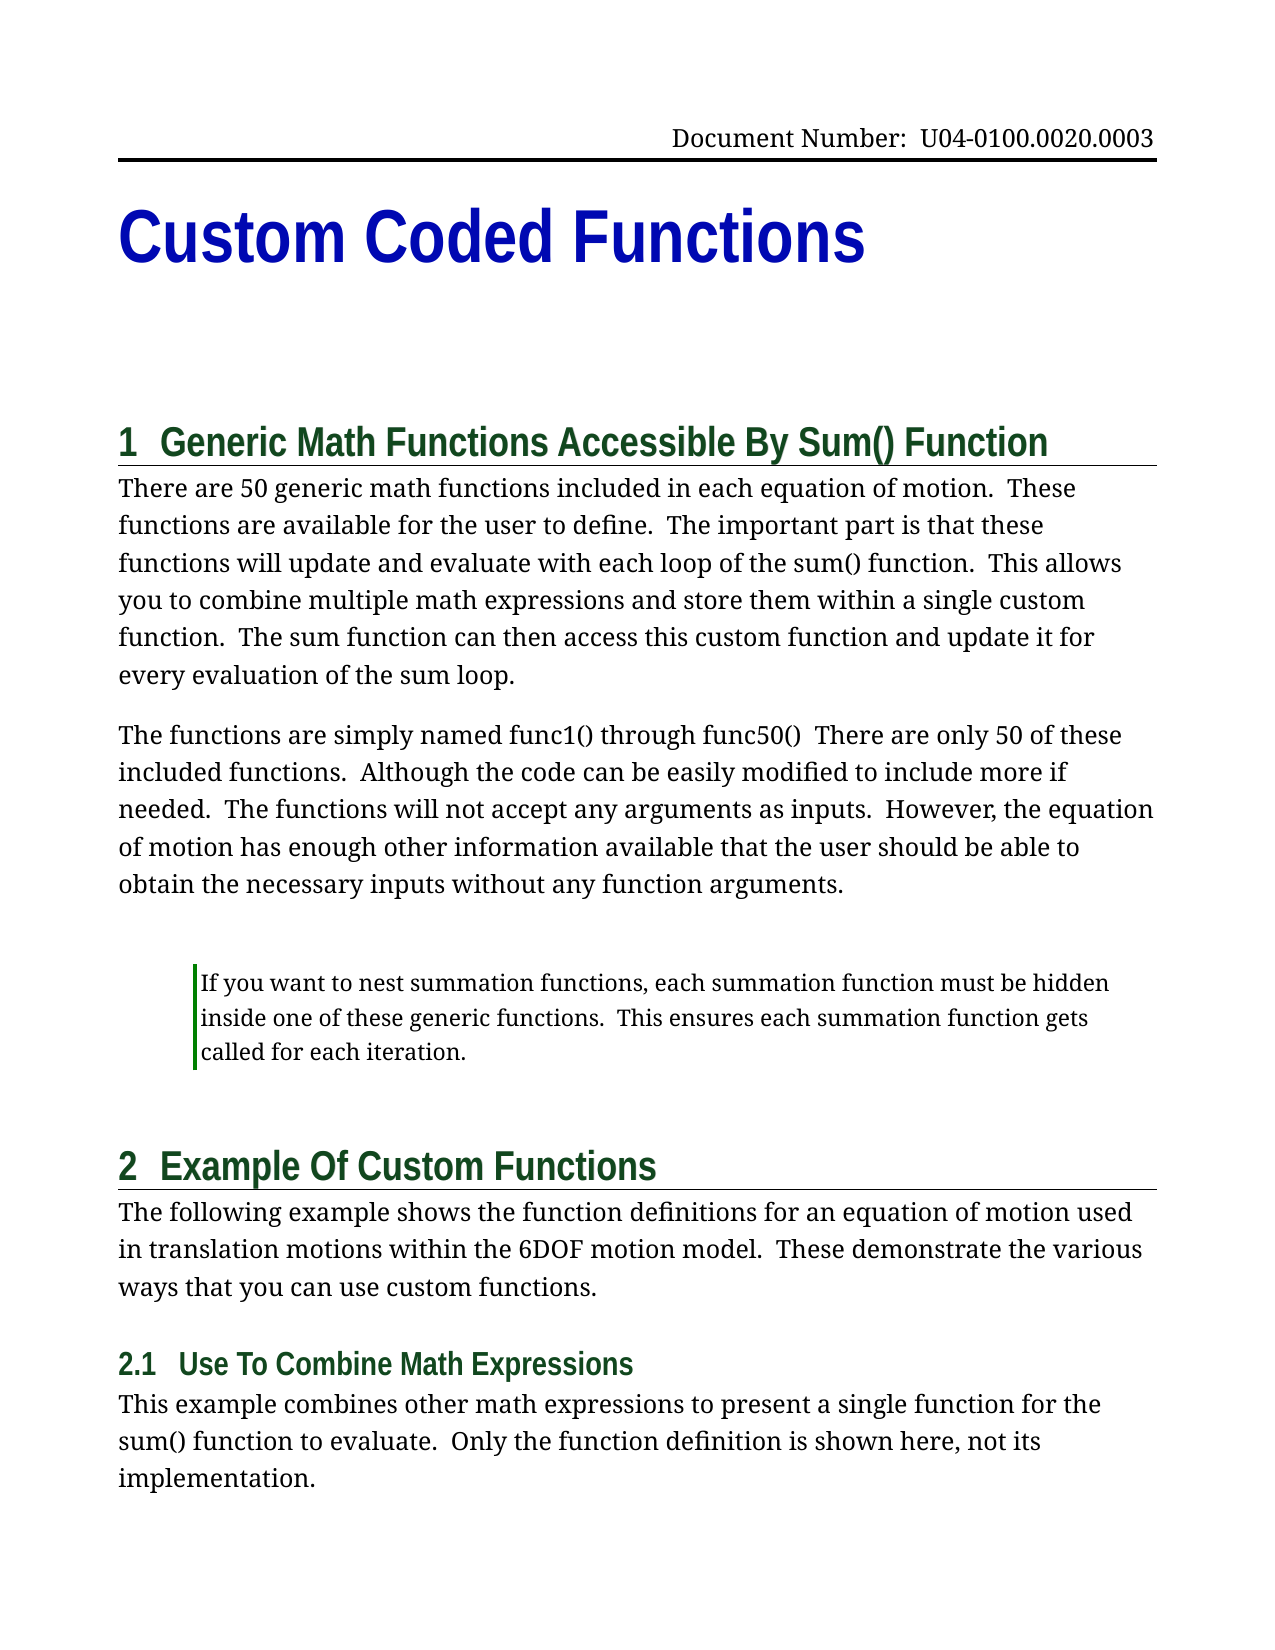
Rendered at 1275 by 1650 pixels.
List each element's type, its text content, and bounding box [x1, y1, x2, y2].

text If you want to nest summation functions, each summation function must be hidden inside one of these generic functions. This ensures each summation function gets called for each iteration. [197, 964, 1157, 1070]
subtitle Generic Math Functions Accessible by Sum() Function [118, 417, 1157, 465]
text There are 50 generic math functions included in each equation of motion. These functions are available for the user to define. The important part is that these functions will update and evaluate with each loop of the sum() function. This allows you to combine multiple math expressions and store them within a single custom function. The sum function can then access this custom function and update it for every evaluation of the sum loop. [118, 471, 1157, 692]
subtitle use to Combine Math Expressions [118, 1344, 1157, 1382]
subtitle Example of custom functions [118, 1141, 1157, 1189]
text The following example shows the function definitions for an equation of motion used in translation motions within the 6DOF motion model. These demonstrate the various ways that you can use custom functions. [118, 1194, 1157, 1303]
text This example combines other math expressions to present a single function for the sum() function to evaluate. Only the function definition is shown here, not its implementation. [118, 1386, 1157, 1495]
text The functions are simply named func1() through func50() There are only 50 of these included functions. Although the code can be easily modified to include more if needed. The functions will not accept any arguments as inputs. However, the equation of motion has enough other information available that the user should be able to obtain the necessary inputs without any function arguments. [118, 717, 1157, 901]
title Custom Coded Functions [118, 192, 1157, 278]
